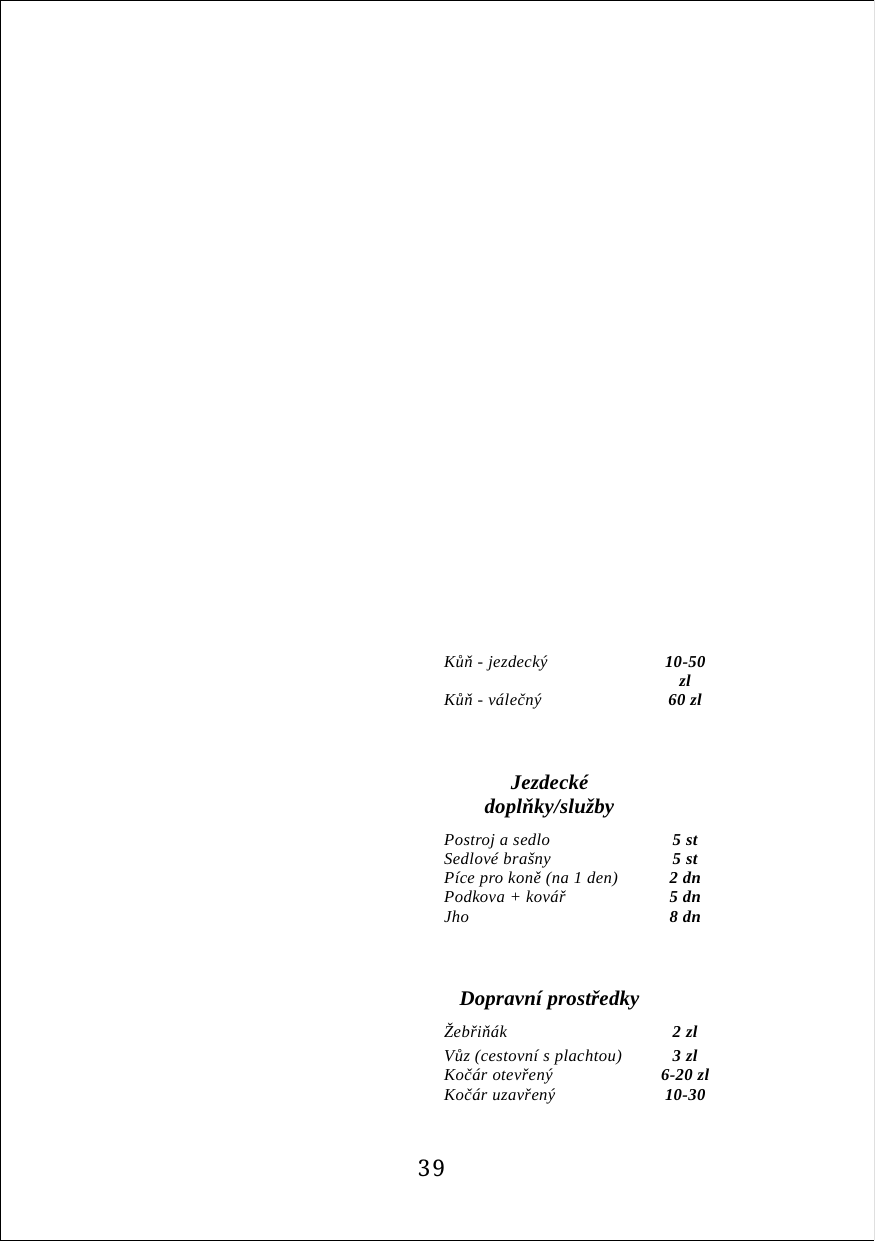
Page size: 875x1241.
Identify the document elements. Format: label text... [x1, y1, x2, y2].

table_cell [331, 532, 394, 551]
table_cell [434, 532, 444, 551]
table_cell [395, 614, 434, 633]
table_cell [715, 292, 756, 311]
table_cell [118, 887, 331, 906]
table_cell [715, 460, 756, 484]
table_cell [657, 330, 714, 349]
table_cell [444, 172, 657, 196]
table_cell Jho [444, 906, 657, 926]
table_cell [657, 729, 714, 830]
table_cell [715, 575, 756, 594]
table_cell [444, 633, 657, 652]
table_cell [434, 594, 444, 613]
table_cell 2 zl [657, 1022, 714, 1046]
table_cell [434, 1065, 444, 1084]
table_cell [331, 594, 394, 613]
table_cell [118, 614, 331, 633]
table_cell [118, 412, 331, 436]
table_cell [331, 575, 394, 594]
table_cell Vůz (cestovní s plachtou) [444, 1046, 657, 1065]
table_cell [118, 349, 331, 368]
table_cell [657, 436, 714, 460]
table_cell [715, 215, 756, 234]
table_cell [715, 633, 756, 652]
table_cell [118, 436, 331, 460]
table_cell [715, 508, 756, 532]
table_cell [444, 614, 657, 633]
table_cell [715, 253, 756, 272]
table_cell [331, 172, 394, 196]
table_cell [434, 551, 444, 575]
table_cell [715, 551, 756, 575]
table_cell [657, 349, 714, 368]
table_cell [395, 729, 434, 830]
table_cell [444, 594, 657, 613]
table_cell [118, 1065, 331, 1084]
table_cell [331, 368, 394, 387]
table_cell [331, 484, 394, 508]
table_cell [434, 349, 444, 368]
table_cell [715, 830, 756, 849]
table_cell 10-50 zl [657, 652, 714, 690]
table_cell [444, 532, 657, 551]
table_cell [715, 594, 756, 613]
table_cell [395, 215, 434, 234]
table_cell [715, 196, 756, 215]
table_cell [331, 1046, 394, 1065]
table_cell [395, 368, 434, 387]
table_cell [331, 551, 394, 575]
table_cell [444, 196, 657, 215]
table_cell [715, 868, 756, 887]
table_cell [331, 830, 394, 849]
table_cell [444, 412, 657, 436]
table_cell [434, 484, 444, 508]
table_cell [657, 311, 714, 330]
table_cell [331, 1065, 394, 1084]
table_cell [395, 709, 434, 728]
table_cell [331, 460, 394, 484]
table_cell [331, 906, 394, 926]
table_cell [715, 484, 756, 508]
table_cell [118, 234, 331, 253]
table_cell [118, 594, 331, 613]
table_cell [331, 652, 394, 690]
table_cell [444, 292, 657, 311]
table_cell [395, 349, 434, 368]
table_cell [118, 849, 331, 868]
table_cell [118, 330, 331, 349]
table_cell [395, 292, 434, 311]
table_cell [118, 906, 331, 926]
table_cell [395, 1022, 434, 1046]
table_cell 6-20 zl [657, 1065, 714, 1084]
table_cell [444, 709, 657, 728]
table_cell [118, 368, 331, 387]
table_cell [715, 532, 756, 551]
table_cell [118, 253, 331, 272]
table_cell [395, 330, 434, 349]
table_cell [444, 368, 657, 387]
table_cell [395, 484, 434, 508]
table_cell [444, 215, 657, 234]
table_cell [434, 849, 444, 868]
table_cell [331, 196, 394, 215]
table_cell [434, 460, 444, 484]
table_cell [118, 1084, 331, 1103]
table_cell [715, 614, 756, 633]
table_cell [118, 311, 331, 330]
table_cell [118, 215, 331, 234]
table_cell [118, 484, 331, 508]
table_cell [715, 330, 756, 349]
table_cell [657, 945, 714, 1022]
table_cell [434, 412, 444, 436]
table_cell [331, 729, 394, 830]
table_cell [715, 1022, 756, 1046]
table_cell [657, 412, 714, 436]
table_cell [434, 633, 444, 652]
table_cell [395, 234, 434, 253]
table_cell [395, 388, 434, 412]
table_cell Kůň - jezdecký [444, 652, 657, 690]
table_cell [331, 436, 394, 460]
table_cell [657, 575, 714, 594]
table_cell [434, 330, 444, 349]
table_cell [715, 1084, 756, 1103]
table_cell [444, 551, 657, 575]
table_cell [444, 234, 657, 253]
table_cell [434, 196, 444, 215]
table_cell [395, 926, 434, 945]
table_cell [118, 273, 331, 292]
table_cell [118, 575, 331, 594]
table_cell [434, 1046, 444, 1065]
table_cell [434, 388, 444, 412]
table_cell [657, 234, 714, 253]
table_cell [118, 709, 331, 728]
table_cell [434, 253, 444, 272]
table_cell [715, 690, 756, 709]
table_cell [395, 436, 434, 460]
table_cell 5 st [657, 849, 714, 868]
table_cell [444, 484, 657, 508]
table_cell [395, 551, 434, 575]
table_cell [715, 388, 756, 412]
table_cell [395, 652, 434, 690]
table_cell Dopravní prostředky [444, 945, 657, 1022]
table_cell [657, 926, 714, 945]
table_cell [434, 729, 444, 830]
table_cell [657, 484, 714, 508]
table_cell Sedlové brašny [444, 849, 657, 868]
table_cell [657, 460, 714, 484]
table_cell [118, 830, 331, 849]
table_cell Žebřiňák [444, 1022, 657, 1046]
table_cell [331, 690, 394, 709]
table_cell [331, 1022, 394, 1046]
table_cell [395, 830, 434, 849]
table_cell [715, 709, 756, 728]
table_cell [395, 412, 434, 436]
table_cell [118, 460, 331, 484]
table_cell [715, 412, 756, 436]
table_cell [434, 709, 444, 728]
table_cell [444, 330, 657, 349]
table_cell [444, 311, 657, 330]
table_cell [715, 436, 756, 460]
table_cell [657, 368, 714, 387]
table_cell [434, 690, 444, 709]
table_cell [331, 349, 394, 368]
table_cell [715, 234, 756, 253]
table_cell [657, 594, 714, 613]
table_cell [118, 729, 331, 830]
table_cell [434, 945, 444, 1022]
table_cell [444, 508, 657, 532]
table_cell [331, 1084, 394, 1103]
table_cell [434, 368, 444, 387]
table_cell [715, 1046, 756, 1065]
table_cell 5 dn [657, 887, 714, 906]
table_cell [395, 633, 434, 652]
table_cell [434, 614, 444, 633]
table_cell [395, 1084, 434, 1103]
table_cell [657, 388, 714, 412]
table_cell [657, 532, 714, 551]
table_cell Jezdecké doplňky/služby [444, 729, 657, 830]
table_cell [434, 508, 444, 532]
table_cell [118, 551, 331, 575]
table_cell [715, 172, 756, 196]
table_cell [395, 594, 434, 613]
table_cell [395, 311, 434, 330]
table_cell [657, 253, 714, 272]
table_cell [118, 196, 331, 215]
table_cell [118, 508, 331, 532]
table_cell [118, 388, 331, 412]
table_cell [444, 436, 657, 460]
table_cell [331, 234, 394, 253]
table_cell [434, 172, 444, 196]
table_cell [331, 849, 394, 868]
table_cell [444, 349, 657, 368]
table_cell [444, 926, 657, 945]
table_cell [331, 868, 394, 887]
table_cell 5 st [657, 830, 714, 849]
table_cell [444, 253, 657, 272]
table_cell [657, 172, 714, 196]
table_cell [331, 311, 394, 330]
table_cell [434, 292, 444, 311]
table_cell 8 dn [657, 906, 714, 926]
table_cell [434, 830, 444, 849]
table_cell [434, 1022, 444, 1046]
table_cell [118, 652, 331, 690]
table_cell [657, 709, 714, 728]
table_cell [434, 436, 444, 460]
table_cell [395, 196, 434, 215]
table_cell 2 dn [657, 868, 714, 887]
table_cell [118, 945, 331, 1022]
table_cell [434, 273, 444, 292]
table_cell [395, 849, 434, 868]
table_cell [444, 388, 657, 412]
table_cell [118, 1022, 331, 1046]
table_cell [715, 1065, 756, 1084]
table_cell [331, 412, 394, 436]
table_cell Postroj a sedlo [444, 830, 657, 849]
table_cell Píce pro koně (na 1 den) [444, 868, 657, 887]
table_cell [395, 460, 434, 484]
table_cell [331, 215, 394, 234]
table_cell [118, 532, 331, 551]
table_cell [715, 906, 756, 926]
table_cell [715, 729, 756, 830]
table_cell [395, 868, 434, 887]
table_cell [657, 273, 714, 292]
table_cell [657, 292, 714, 311]
table_cell [118, 172, 331, 196]
table_cell [715, 926, 756, 945]
table_cell [395, 887, 434, 906]
table_cell [444, 575, 657, 594]
table_cell [657, 551, 714, 575]
table_cell [434, 652, 444, 690]
table_cell [434, 575, 444, 594]
table_cell [395, 906, 434, 926]
table_cell [444, 273, 657, 292]
table_cell [715, 849, 756, 868]
table_cell [715, 945, 756, 1022]
table_cell [395, 575, 434, 594]
table_cell [395, 532, 434, 551]
table_cell [657, 215, 714, 234]
table_cell 60 zl [657, 690, 714, 709]
table_cell [434, 215, 444, 234]
table_cell [331, 508, 394, 532]
table_cell [657, 196, 714, 215]
table_cell [331, 633, 394, 652]
table_cell 10-30 [657, 1084, 714, 1103]
table_cell [331, 253, 394, 272]
table_cell [118, 868, 331, 887]
table_cell [657, 633, 714, 652]
table_cell [395, 945, 434, 1022]
table_cell [395, 273, 434, 292]
table_cell [434, 1084, 444, 1103]
table_cell [331, 330, 394, 349]
table_cell [395, 253, 434, 272]
table_cell [331, 709, 394, 728]
table_cell [395, 508, 434, 532]
table_cell [657, 614, 714, 633]
table_cell [434, 926, 444, 945]
table_cell [715, 273, 756, 292]
table_cell [331, 887, 394, 906]
table_cell [395, 690, 434, 709]
table_cell [715, 349, 756, 368]
table_cell [434, 311, 444, 330]
table_cell [434, 906, 444, 926]
table_cell [715, 887, 756, 906]
table_cell [118, 292, 331, 311]
table_cell [118, 926, 331, 945]
table_cell [444, 460, 657, 484]
table_cell [715, 368, 756, 387]
table_cell [434, 887, 444, 906]
table_cell [331, 292, 394, 311]
table_cell [118, 633, 331, 652]
table_cell Podkova + kovář [444, 887, 657, 906]
table_cell [657, 508, 714, 532]
table_cell [395, 1065, 434, 1084]
table_cell Kočár uzavřený [444, 1084, 657, 1103]
table_cell Kočár otevřený [444, 1065, 657, 1084]
table_cell [331, 388, 394, 412]
table_cell [331, 614, 394, 633]
table_cell [331, 273, 394, 292]
table_cell [395, 1046, 434, 1065]
table_cell Kůň - válečný [444, 690, 657, 709]
table_cell [331, 945, 394, 1022]
table_cell 3 zl [657, 1046, 714, 1065]
table_cell [434, 868, 444, 887]
table_cell [715, 652, 756, 690]
table_cell [395, 172, 434, 196]
table_cell [118, 690, 331, 709]
table_cell [434, 234, 444, 253]
table_cell [715, 311, 756, 330]
table_cell [331, 926, 394, 945]
table_cell [118, 1046, 331, 1065]
